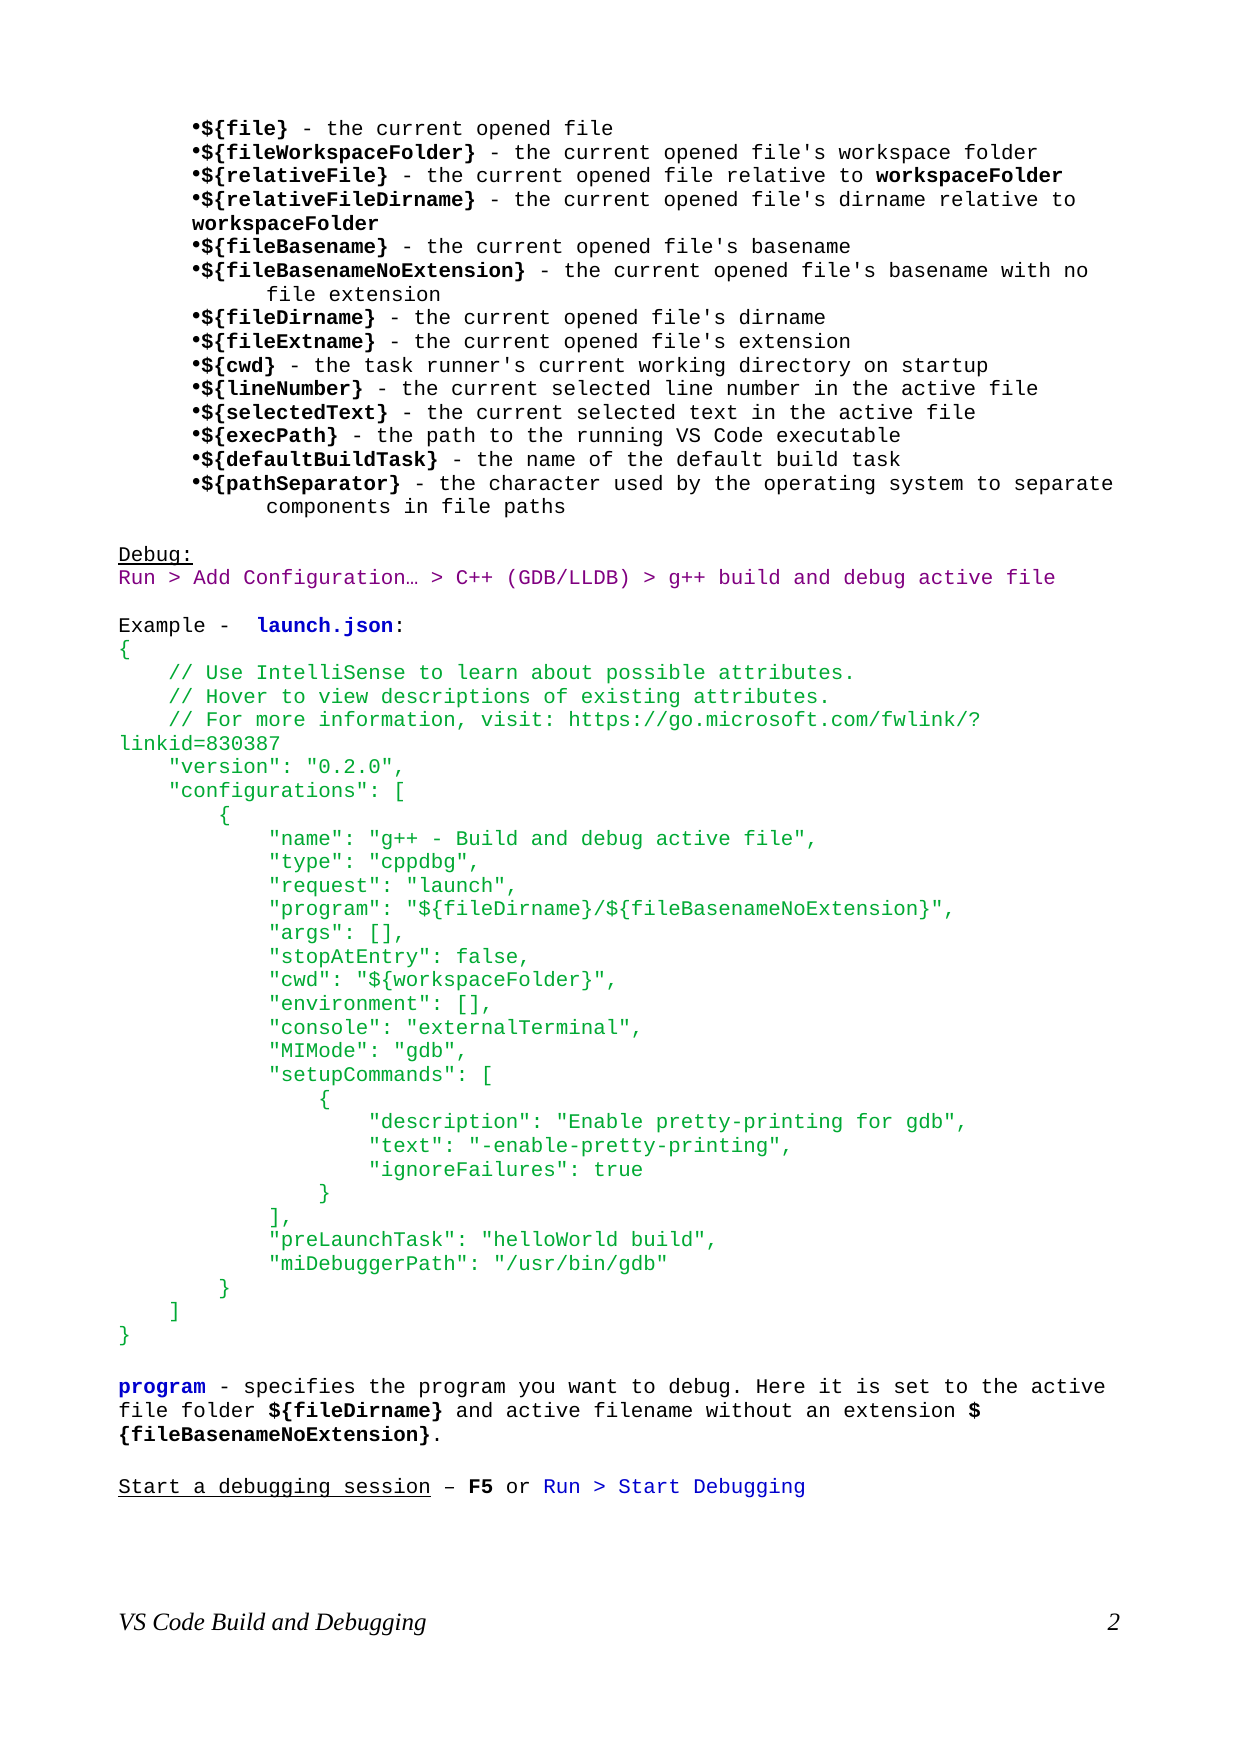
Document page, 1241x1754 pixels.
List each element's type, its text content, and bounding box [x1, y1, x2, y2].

text ], [118, 1206, 1122, 1229]
text ] [118, 1300, 1122, 1324]
text "stopAtEntry": false, [118, 946, 1122, 969]
text "description": "Enable pretty-printing for gdb", [118, 1111, 1122, 1135]
text "environment": [], [118, 993, 1122, 1017]
text } [118, 1182, 1122, 1206]
text "version": "0.2.0", [118, 757, 1122, 780]
text Example - launch.json: [118, 615, 1122, 638]
text "MIMode": "gdb", [118, 1040, 1122, 1064]
list ${lineNumber} - the current selected line number in the active file [118, 378, 1122, 402]
text Debug: [118, 544, 1122, 567]
text Run > Add Configuration… > C++ (GDB/LLDB) > g++ build and debug active file [118, 567, 1122, 591]
text "setupCommands": [ [118, 1064, 1122, 1088]
text "configurations": [ [118, 780, 1122, 804]
text "request": "launch", [118, 875, 1122, 898]
list ${cwd} - the task runner's current working directory on startup [118, 354, 1122, 378]
text program - specifies the program you want to debug. Here it is set to the active file folder ${fileDirname} and active filename without an extension ${fileBasenameNoExtension}. [118, 1376, 1122, 1447]
text "text": "-enable-pretty-printing", [118, 1135, 1122, 1158]
list ${file} - the current opened file [118, 118, 1122, 142]
list ${fileDirname} - the current opened file's dirname [118, 307, 1122, 331]
text // For more information, visit: https://go.microsoft.com/fwlink/?linkid=830387 [118, 709, 1122, 757]
list ${fileBasenameNoExtension} - the current opened file's basename with no file extension [118, 260, 1122, 307]
text } [118, 1277, 1122, 1300]
list ${defaultBuildTask} - the name of the default build task [118, 449, 1122, 473]
text "miDebuggerPath": "/usr/bin/gdb" [118, 1253, 1122, 1277]
list ${pathSeparator} - the character used by the operating system to separate components in file paths [118, 473, 1122, 520]
text "args": [], [118, 922, 1122, 946]
list ${fileExtname} - the current opened file's extension [118, 331, 1122, 354]
text // Hover to view descriptions of existing attributes. [118, 686, 1122, 709]
list ${fileBasename} - the current opened file's basename [118, 236, 1122, 260]
list ${relativeFileDirname} - the current opened file's dirname relative to workspaceFolder [118, 189, 1122, 236]
text // Use IntelliSense to learn about possible attributes. [118, 662, 1122, 686]
text } [118, 1324, 1122, 1348]
text "ignoreFailures": true [118, 1158, 1122, 1182]
subtitle Start a debugging session – F5 or Run > Start Debugging [118, 1476, 1122, 1500]
text { [118, 804, 1122, 827]
text "name": "g++ - Build and debug active file", [118, 827, 1122, 851]
text "preLaunchTask": "helloWorld build", [118, 1229, 1122, 1253]
list ${fileWorkspaceFolder} - the current opened file's workspace folder [118, 142, 1122, 165]
text { [118, 1088, 1122, 1111]
list ${relativeFile} - the current opened file relative to workspaceFolder [118, 165, 1122, 189]
text "console": "externalTerminal", [118, 1017, 1122, 1040]
text "program": "${fileDirname}/${fileBasenameNoExtension}", [118, 898, 1122, 922]
text "type": "cppdbg", [118, 851, 1122, 875]
text "cwd": "${workspaceFolder}", [118, 969, 1122, 993]
list ${execPath} - the path to the running VS Code executable [118, 426, 1122, 449]
list ${selectedText} - the current selected text in the active file [118, 402, 1122, 426]
text { [118, 638, 1122, 662]
